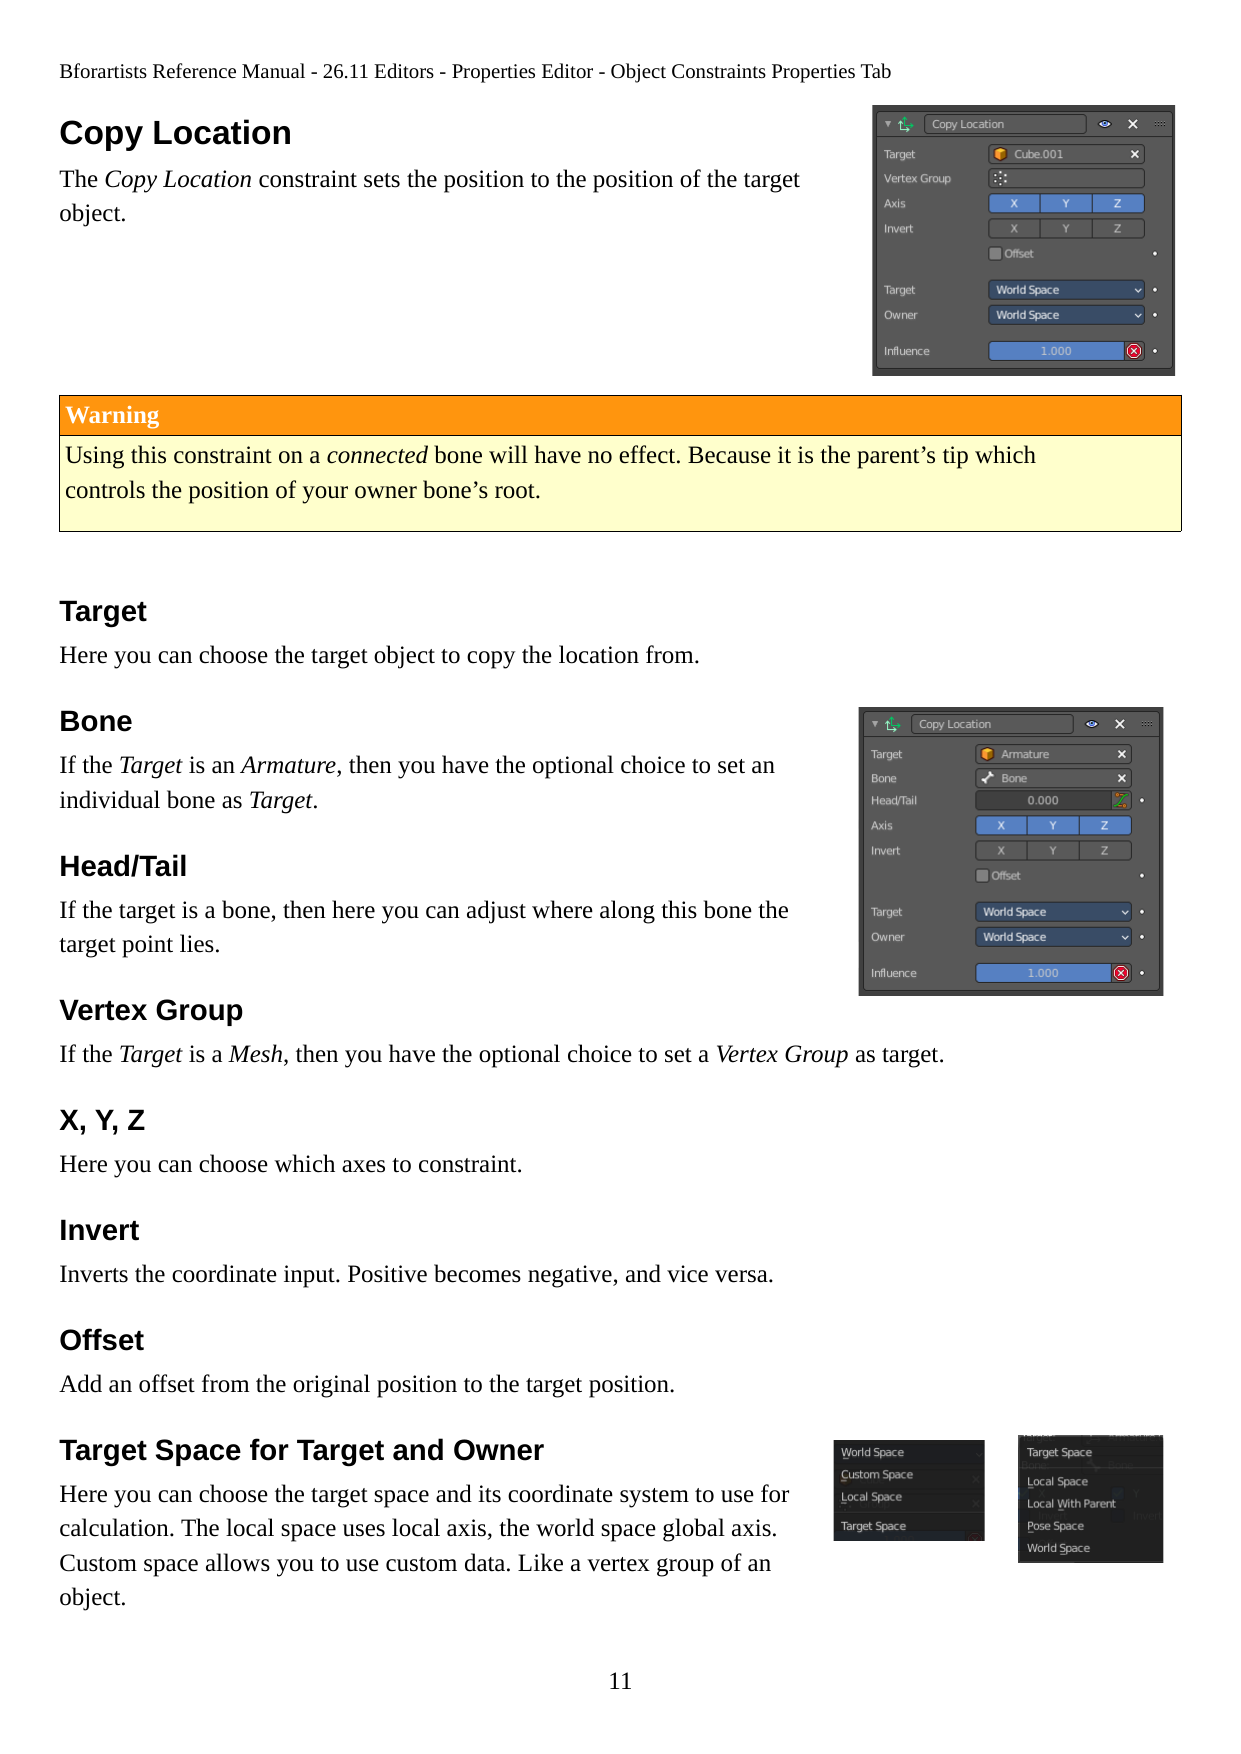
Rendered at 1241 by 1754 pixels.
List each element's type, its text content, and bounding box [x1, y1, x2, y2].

text If the Target is an Armature, then you have the optional choice to set an individual bone as Target. [59, 751, 858, 814]
picture [833, 1440, 985, 1541]
subtitle Offset [59, 1323, 1181, 1356]
text Here you can choose which axes to constraint. [59, 1149, 1181, 1178]
text Here you can choose the target space and its coordinate system to use for calculation. The local space uses local axis, the world space global axis. Custom space allows you to use custom data. Like a vertex group of an object. [59, 1479, 1181, 1611]
text If the Target is a Mesh, then you have the optional choice to set a Vertex Group as target. [59, 1039, 1181, 1068]
table_header Warning [60, 396, 1181, 435]
subtitle Invert [59, 1213, 1181, 1247]
subtitle Head/Tail [59, 849, 858, 882]
subtitle Bone [59, 704, 1181, 738]
subtitle [1164, 849, 1181, 882]
text The Copy Location constraint sets the position to the position of the target object. [59, 164, 872, 227]
subtitle Target Space for Target and Owner [59, 1433, 1181, 1466]
subtitle X, Y, Z [59, 1103, 1181, 1137]
text Here you can choose the target object to copy the location from. [59, 641, 1181, 669]
picture [872, 105, 1176, 376]
text Inverts the coordinate input. Positive becomes negative, and vice versa. [59, 1259, 1181, 1288]
picture [1018, 1435, 1164, 1563]
subtitle Target [59, 594, 1181, 628]
subtitle Vertex Group [59, 993, 1181, 1027]
text If the target is a bone, then here you can adjust where along this bone the target point lies. [59, 895, 858, 958]
text Add an offset from the original position to the target position. [59, 1369, 1181, 1398]
table_cell Using this constraint on a connected bone will have no effect. Because it is the parent’s tip which controls the position of your owner bone’s root. [60, 436, 1181, 531]
picture [858, 707, 1164, 996]
subtitle Copy Location [59, 113, 872, 151]
